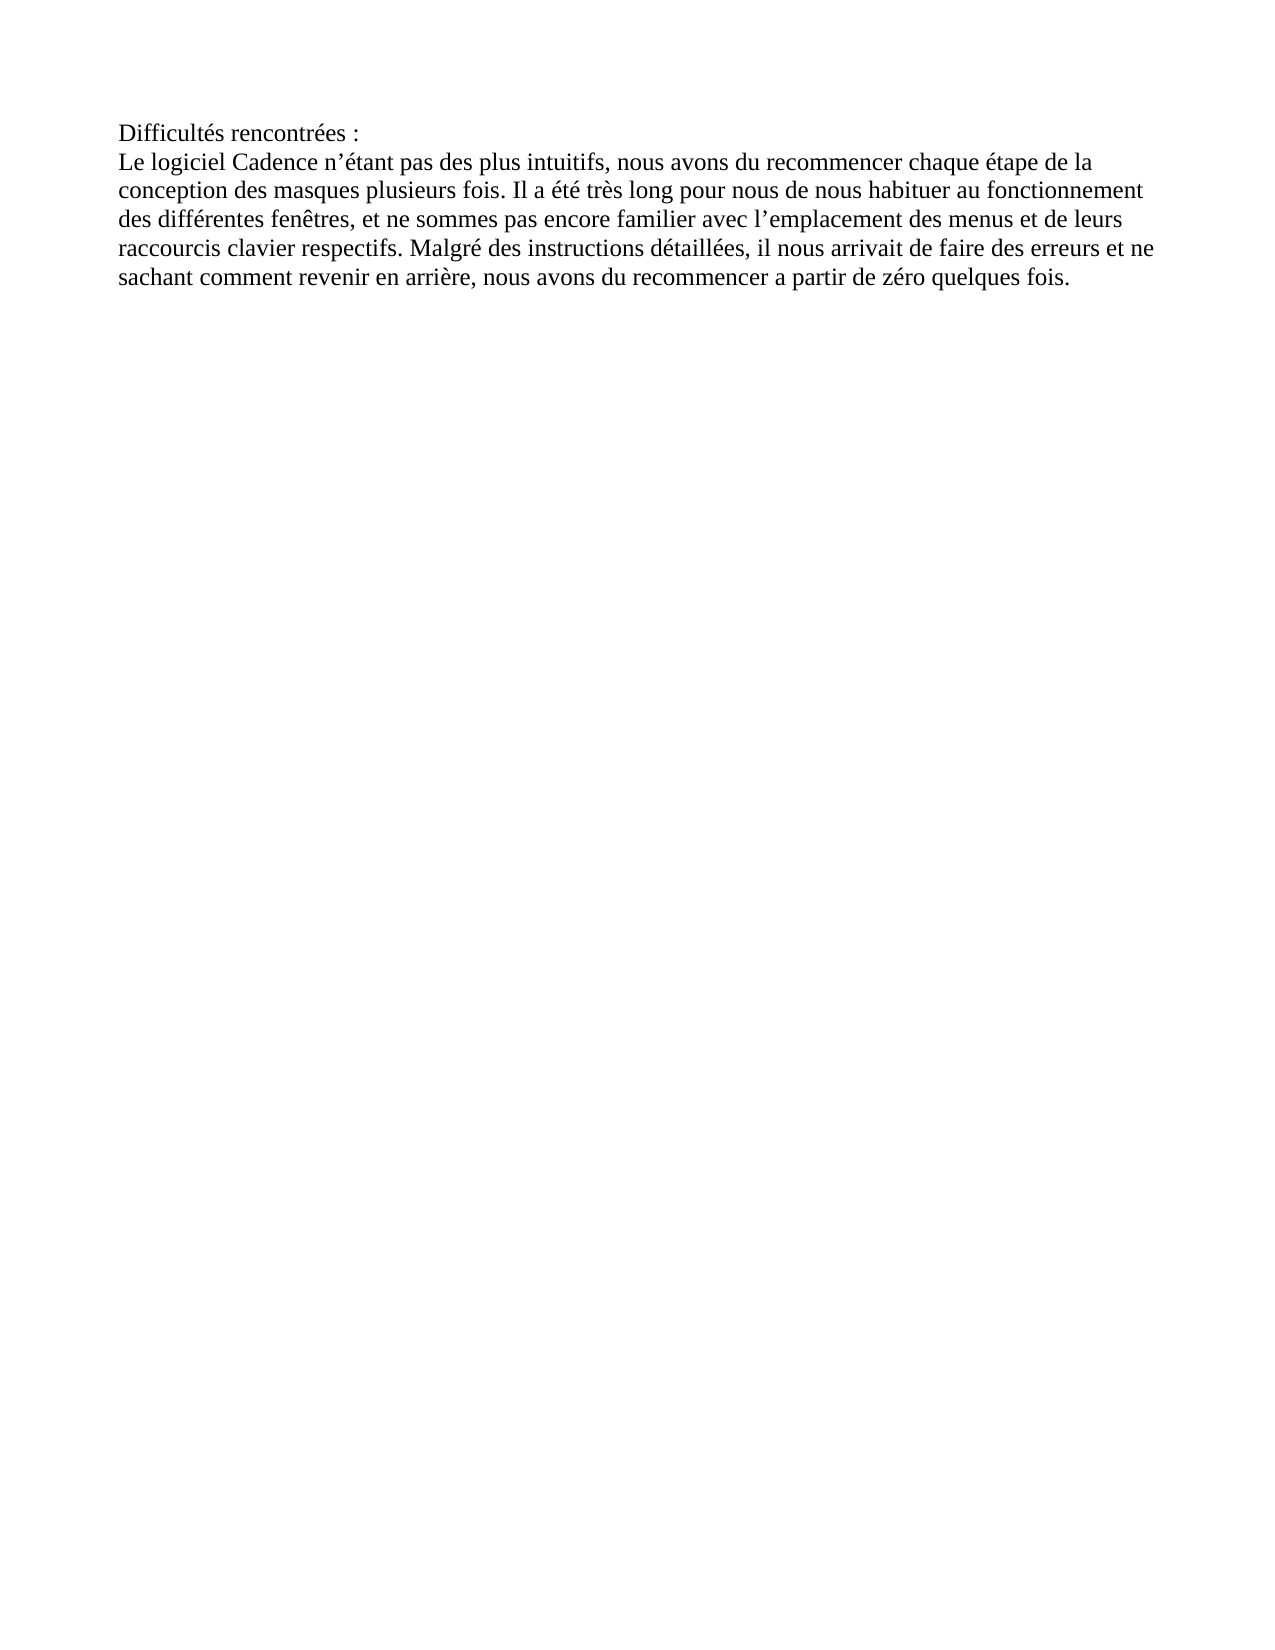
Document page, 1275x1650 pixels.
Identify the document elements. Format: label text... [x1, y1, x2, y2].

text Difficultés rencontrées : [118, 118, 1157, 147]
text Le logiciel Cadence n’étant pas des plus intuitifs, nous avons du recommencer chaque étape de la conception des masques plusieurs fois. Il a été très long pour nous de nous habituer au fonctionnement des différentes fenêtres, et ne sommes pas encore familier avec l’emplacement des menus et de leurs raccourcis clavier respectifs. Malgré des instructions détaillées, il nous arrivait de faire des erreurs et ne sachant comment revenir en arrière, nous avons du recommencer a partir de zéro quelques fois. [118, 147, 1157, 291]
